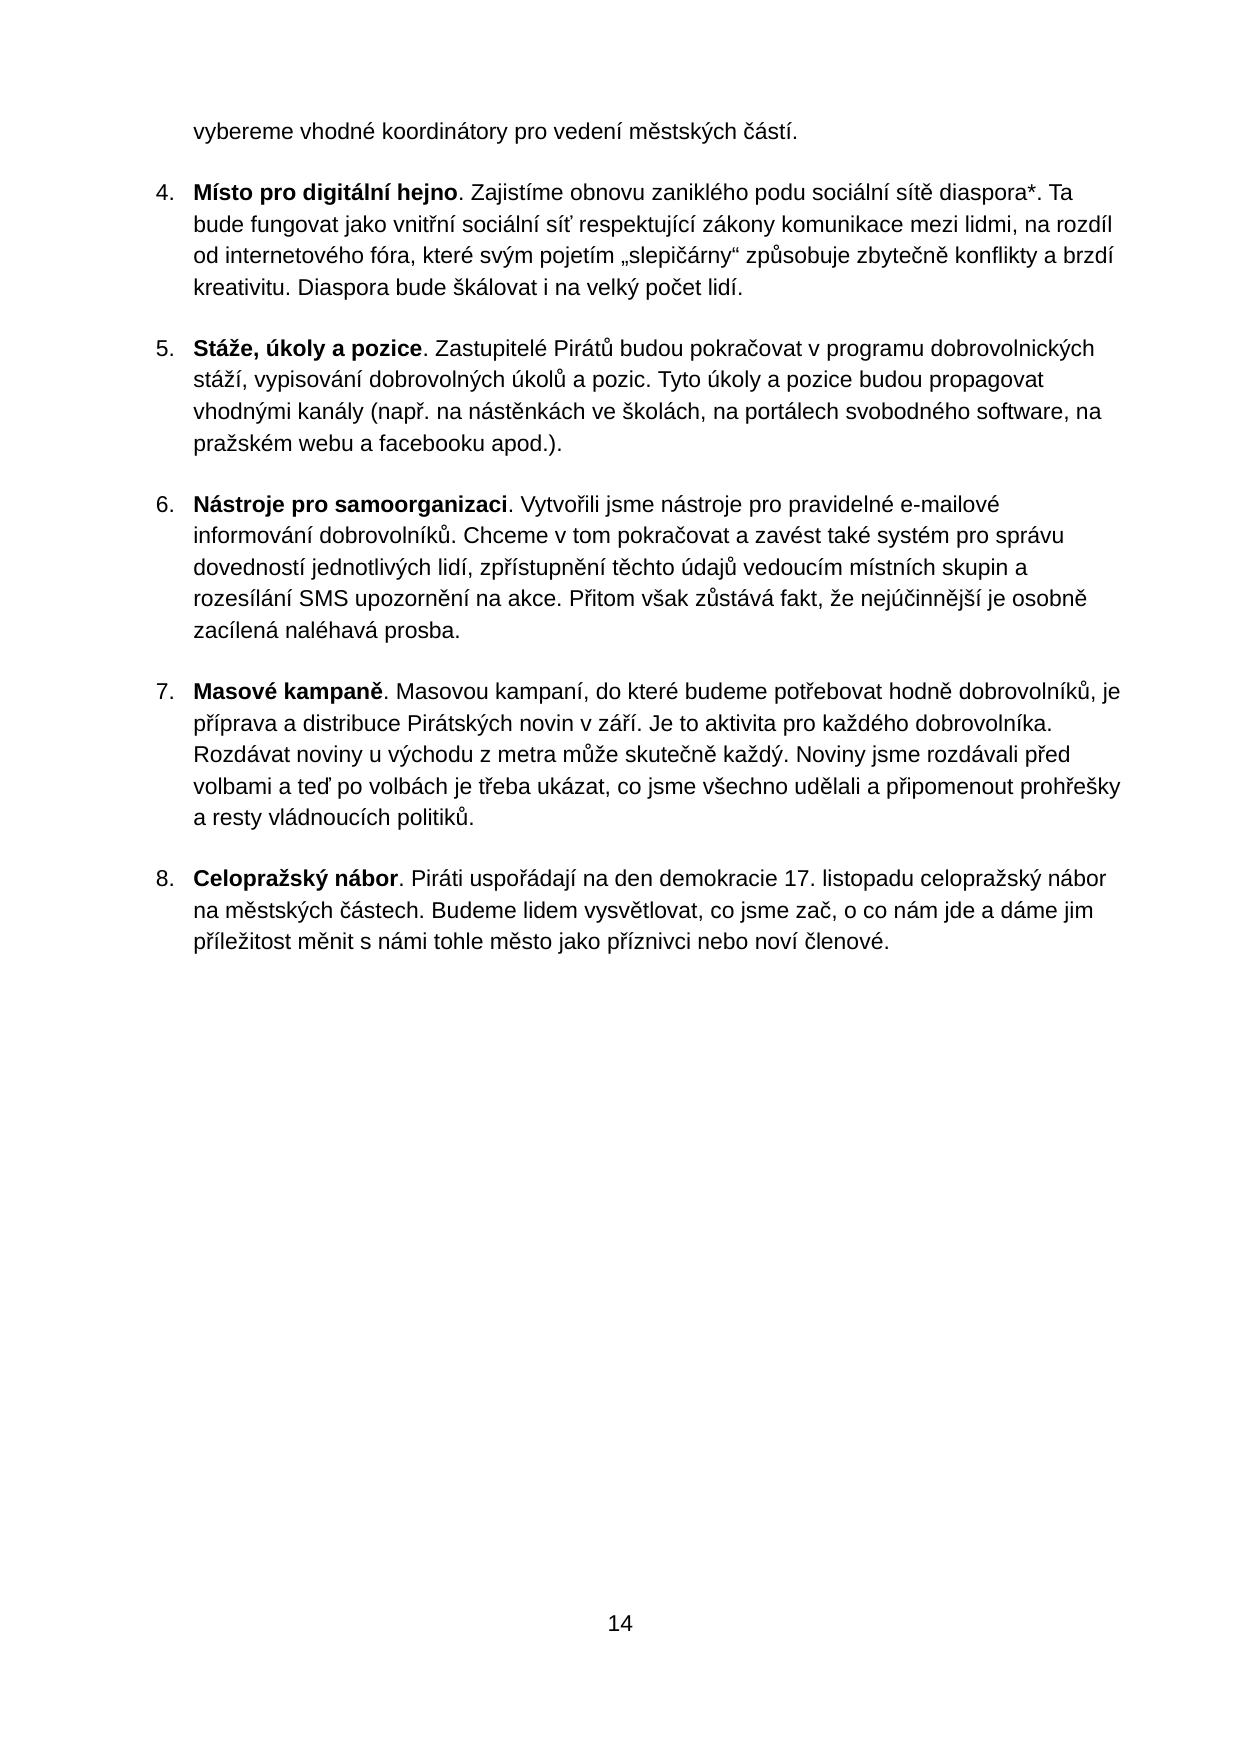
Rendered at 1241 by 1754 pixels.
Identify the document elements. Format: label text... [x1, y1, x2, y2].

list Nástroje pro samoorganizaci. Vytvořili jsme nástroje pro pravidelné e-mailové informování dobrovolníků. Chceme v tom pokračovat a zavést také systém pro správu dovedností jednotlivých lidí, zpřístupnění těchto údajů vedoucím místních skupin a rozesílání SMS upozornění na akce. Přitom však zůstává fakt, že nejúčinnější je osobně zacílená naléhavá prosba. [156, 491, 1122, 643]
list vybereme vhodné koordinátory pro vedení městských částí. [156, 118, 1122, 144]
list Masové kampaně. Masovou kampaní, do které budeme potřebovat hodně dobrovolníků, je příprava a distribuce Pirátských novin v září. Je to aktivita pro každého dobrovolníka. Rozdávat noviny u východu z metra může skutečně každý. Noviny jsme rozdávali před volbami a teď po volbách je třeba ukázat, co jsme všechno udělali a připomenout prohřešky a resty vládnoucích politiků. [156, 678, 1122, 831]
list Celopražský nábor. Piráti uspořádají na den demokracie 17. listopadu celopražský nábor na městských částech. Budeme lidem vysvětlovat, co jsme zač, o co nám jde a dáme jim příležitost měnit s námi tohle město jako příznivci nebo noví členové. [156, 865, 1122, 955]
list Stáže, úkoly a pozice. Zastupitelé Pirátů budou pokračovat v programu dobrovolnických stáží, vypisování dobrovolných úkolů a pozic. Tyto úkoly a pozice budou propagovat vhodnými kanály (např. na nástěnkách ve školách, na portálech svobodného software, na pražském webu a facebooku apod.). [156, 335, 1122, 456]
list Místo pro digitální hejno. Zajistíme obnovu zaniklého podu sociální sítě diaspora*. Ta bude fungovat jako vnitřní sociální síť respektující zákony komunikace mezi lidmi, na rozdíl od internetového fóra, které svým pojetím „slepičárny“ způsobuje zbytečně konflikty a brzdí kreativitu. Diaspora bude škálovat i na velký počet lidí. [156, 179, 1122, 300]
